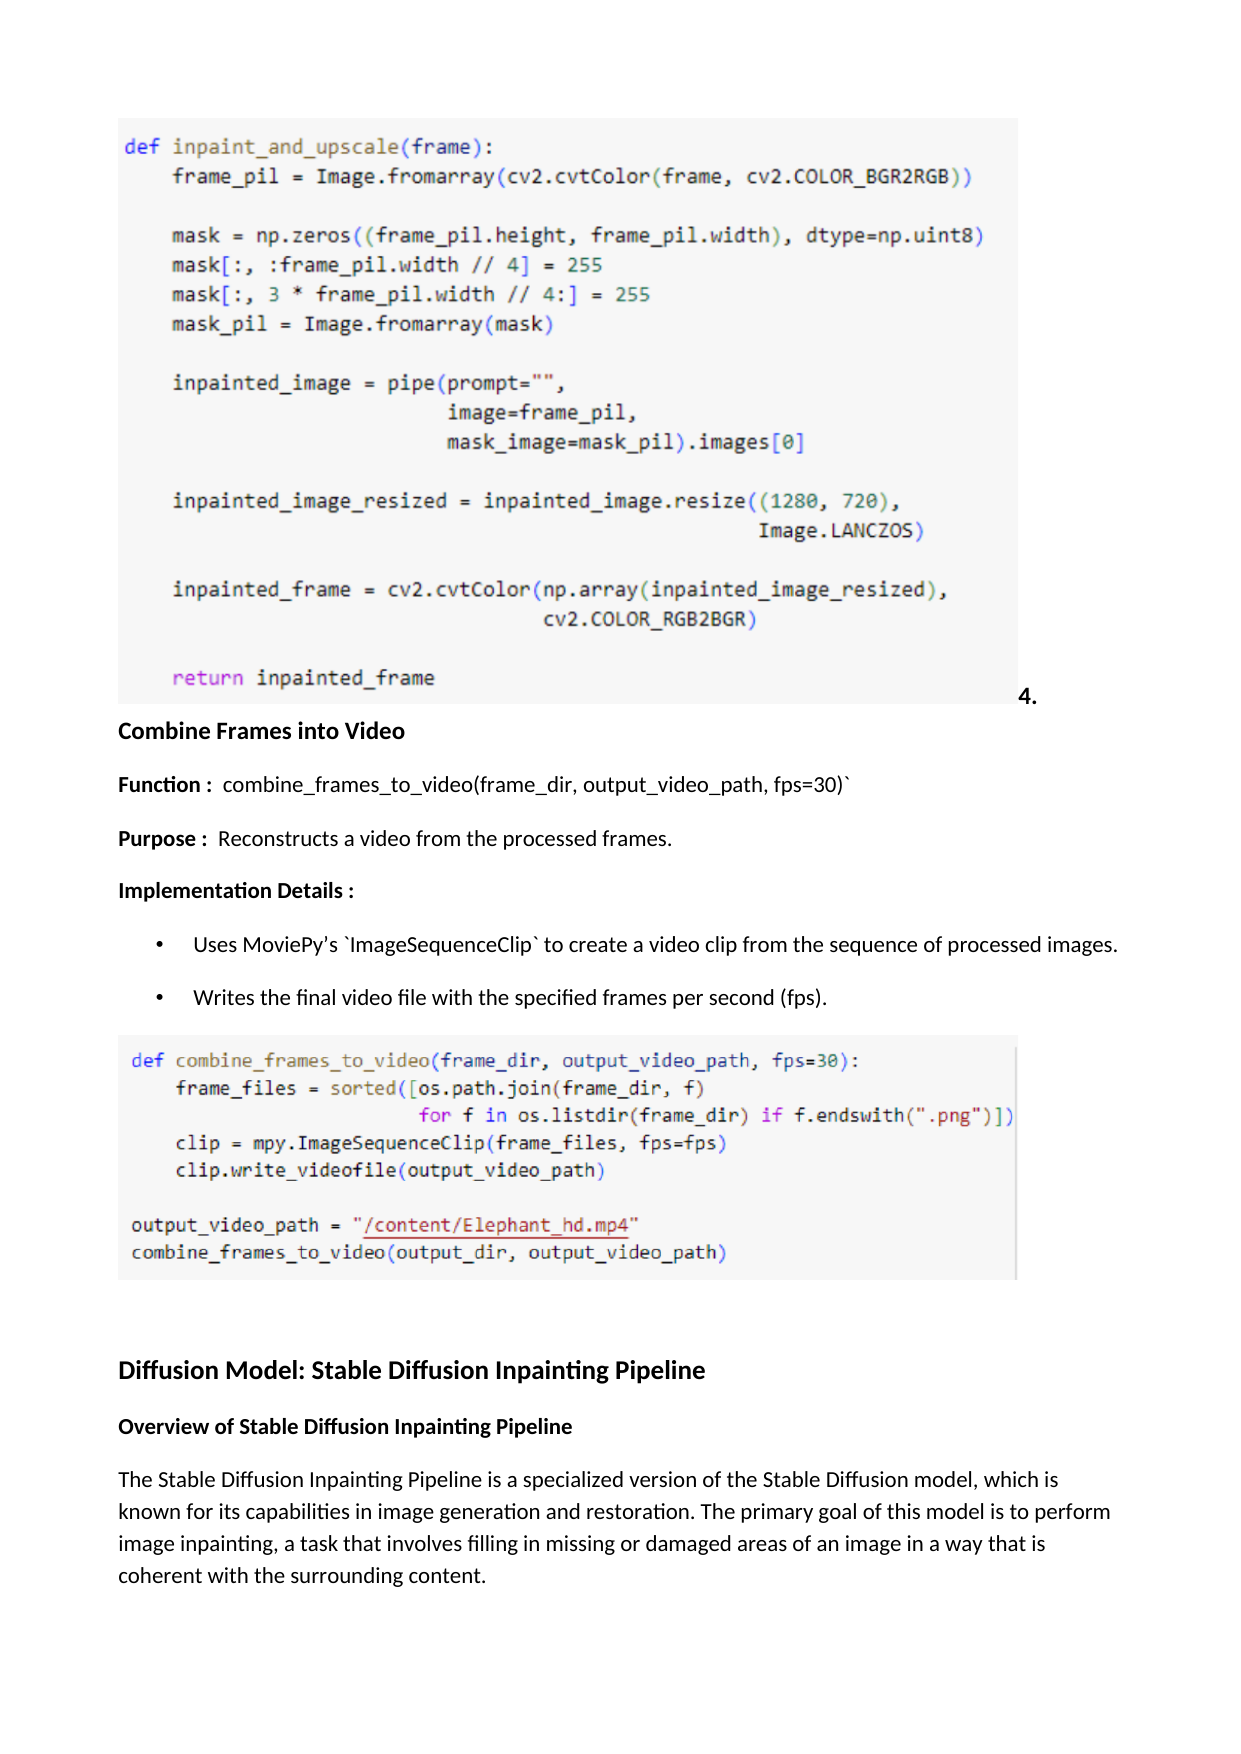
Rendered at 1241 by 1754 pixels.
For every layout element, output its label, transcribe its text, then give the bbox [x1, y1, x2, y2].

text Function : combine_frames_to_video(frame_dir, output_video_path, fps=30)` [118, 771, 1122, 799]
text 4. Combine Frames into Video [118, 118, 1122, 745]
text Overview of Stable Diffusion Inpainting Pipeline [118, 1412, 1122, 1440]
text Implementation Details : [118, 877, 1122, 905]
list Writes the final video file with the specified frames per second (fps). [156, 983, 1122, 1011]
text Diffusion Model: Stable Diffusion Inpainting Pipeline [118, 1353, 1122, 1386]
text Purpose : Reconstructs a video from the processed frames. [118, 824, 1122, 852]
text The Stable Diffusion Inpainting Pipeline is a specialized version of the Stable Diffusion model, which is known for its capabilities in image generation and restoration. The primary goal of this model is to perform image inpainting, a task that involves filling in missing or damaged areas of an image in a way that is coherent with the surrounding content. [118, 1465, 1122, 1590]
list Uses MoviePy’s `ImageSequenceClip` to create a video clip from the sequence of processed images. [156, 930, 1122, 958]
